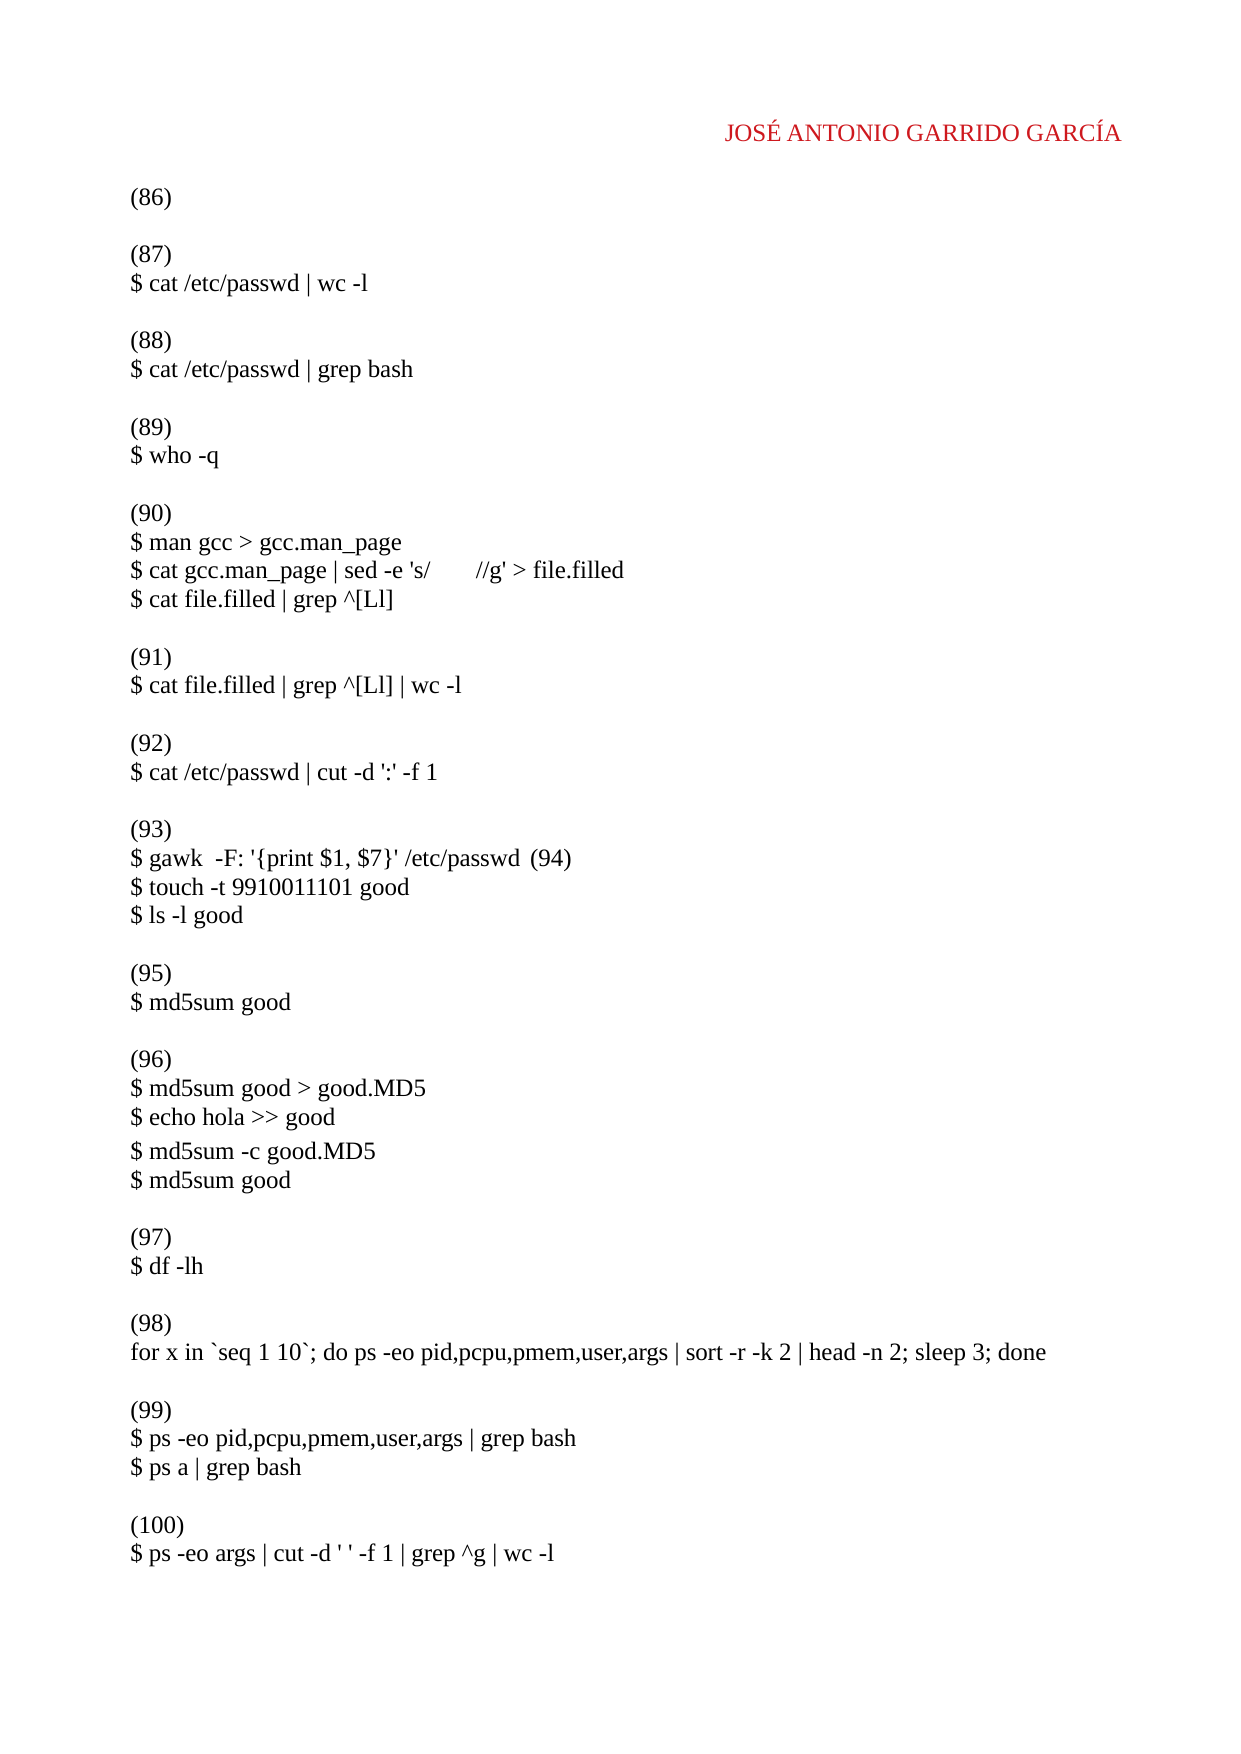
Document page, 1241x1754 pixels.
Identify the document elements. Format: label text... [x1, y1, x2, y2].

text $ ps -eo args | cut -d ' ' -f 1 | grep ^g | wc -l [130, 1538, 1122, 1567]
text (91) [130, 642, 1122, 670]
text $ md5sum good [130, 1165, 1122, 1193]
text $ cat /etc/passwd | cut -d ':' -f 1 [130, 757, 1122, 785]
text $ ps a | grep bash [130, 1452, 1122, 1481]
text (90) [130, 498, 1122, 527]
text (98) [130, 1308, 1122, 1337]
text $ cat /etc/passwd | grep bash [130, 354, 1122, 383]
text $ cat file.filled | grep ^[Ll] | wc -l [130, 670, 1122, 699]
text (86) [130, 182, 1122, 210]
text $ gawk -F: '{print $1, $7}' /etc/passwd (94) [130, 843, 587, 872]
text (99) [130, 1395, 1122, 1423]
text $ ps -eo pid,pcpu,pmem,user,args | grep bash [130, 1423, 1122, 1452]
text $ cat /etc/passwd | wc -l [130, 268, 1122, 297]
text $ md5sum -c good.MD5 [130, 1136, 1122, 1165]
text (89) [130, 412, 1122, 440]
text $ ls -l good [130, 900, 1122, 929]
text $ cat gcc.man_page | sed -e 's/ //g' > file.filled [130, 555, 1122, 584]
text (96) [130, 1044, 1122, 1073]
text $ md5sum good [130, 987, 1122, 1015]
text (92) [130, 728, 1122, 757]
text (93) [130, 814, 1122, 843]
text (95) [130, 958, 1122, 987]
text (97) [130, 1222, 1122, 1251]
text (100) [130, 1510, 1122, 1538]
text $ man gcc > gcc.man_page [130, 527, 1122, 555]
text $ echo hola >> good [130, 1102, 1122, 1130]
text (87) [130, 239, 1122, 268]
text (88) [130, 325, 1122, 354]
text $ md5sum good > good.MD5 [130, 1073, 1122, 1102]
text $ who -q [130, 440, 1122, 469]
text $ df -lh [130, 1251, 1122, 1280]
text for x in `seq 1 10`; do ps -eo pid,pcpu,pmem,user,args | sort -r -k 2 | head -n 2; sleep 3; done [130, 1337, 1122, 1366]
text $ touch -t 9910011101 good [130, 872, 1122, 900]
text $ cat file.filled | grep ^[Ll] [130, 584, 1122, 613]
